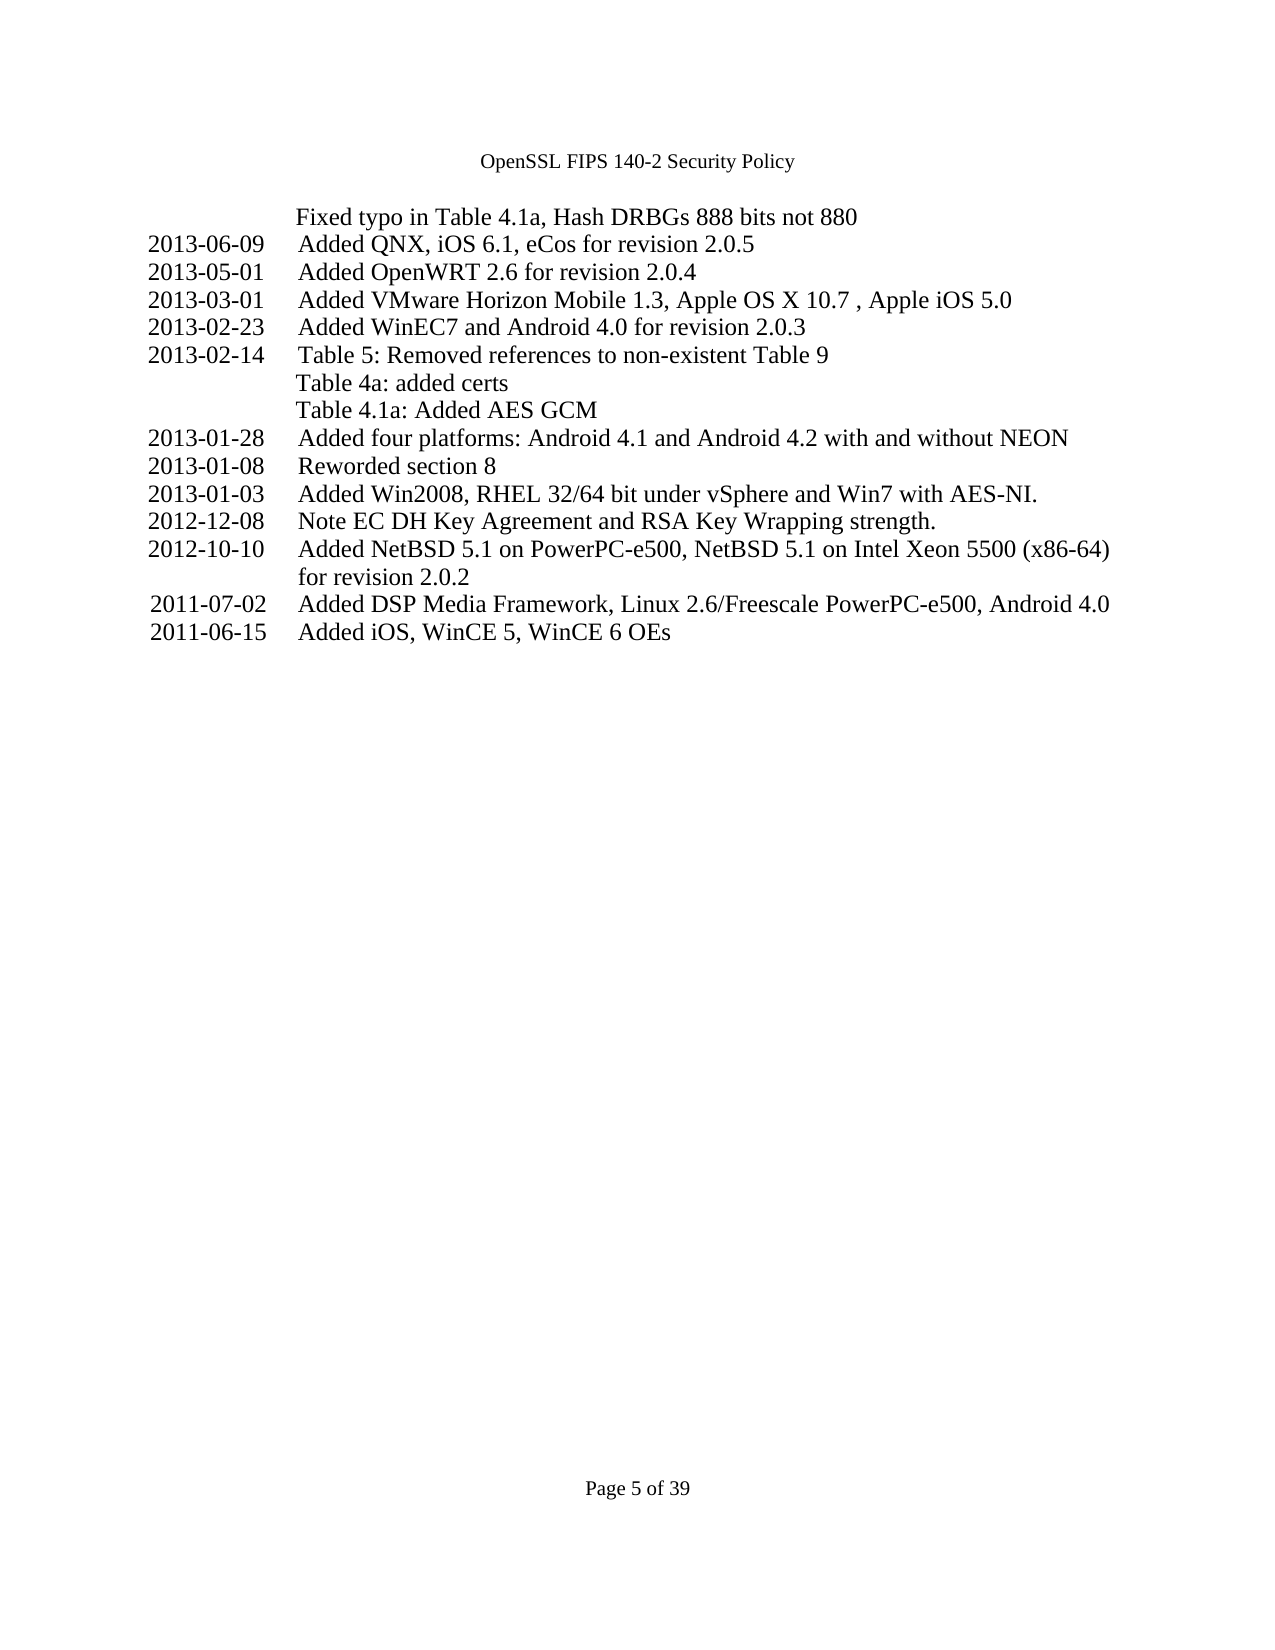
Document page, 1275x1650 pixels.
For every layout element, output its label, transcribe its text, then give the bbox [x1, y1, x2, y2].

text 2013-05-01 Added OpenWRT 2.6 for revision 2.0.4 [148, 258, 1125, 286]
text 2012-10-10 Added NetBSD 5.1 on PowerPC-e500, NetBSD 5.1 on Intel Xeon 5500 (x86-64) for revision 2.0.2 [148, 535, 1125, 591]
text 2013-03-01 Added VMware Horizon Mobile 1.3, Apple OS X 10.7 , Apple iOS 5.0 [148, 286, 1125, 313]
text 2013-01-08 Reworded section 8 [148, 452, 1125, 480]
text 2012-12-08 Note EC DH Key Agreement and RSA Key Wrapping strength. [148, 507, 1125, 535]
text Table 4a: added certs [295, 369, 1125, 397]
text 2013-01-28 Added four platforms: Android 4.1 and Android 4.2 with and without NEON [148, 424, 1125, 452]
text 2013-01-03 Added Win2008, RHEL 32/64 bit under vSphere and Win7 with AES-NI. [148, 480, 1125, 507]
text Table 4.1a: Added AES GCM [295, 397, 1125, 424]
text 2013-06-09 Added QNX, iOS 6.1, eCos for revision 2.0.5 [148, 230, 1125, 258]
text 2013-02-14 Table 5: Removed references to non-existent Table 9 [148, 341, 1125, 369]
text 2011-07-02 Added DSP Media Framework, Linux 2.6/Freescale PowerPC-e500, Android 4.0 [150, 591, 1125, 618]
text 2011-06-15 Added iOS, WinCE 5, WinCE 6 OEs [150, 618, 1125, 646]
text 2013-02-23 Added WinEC7 and Android 4.0 for revision 2.0.3 [148, 313, 1125, 341]
text Fixed typo in Table 4.1a, Hash DRBGs 888 bits not 880 [295, 203, 1125, 230]
